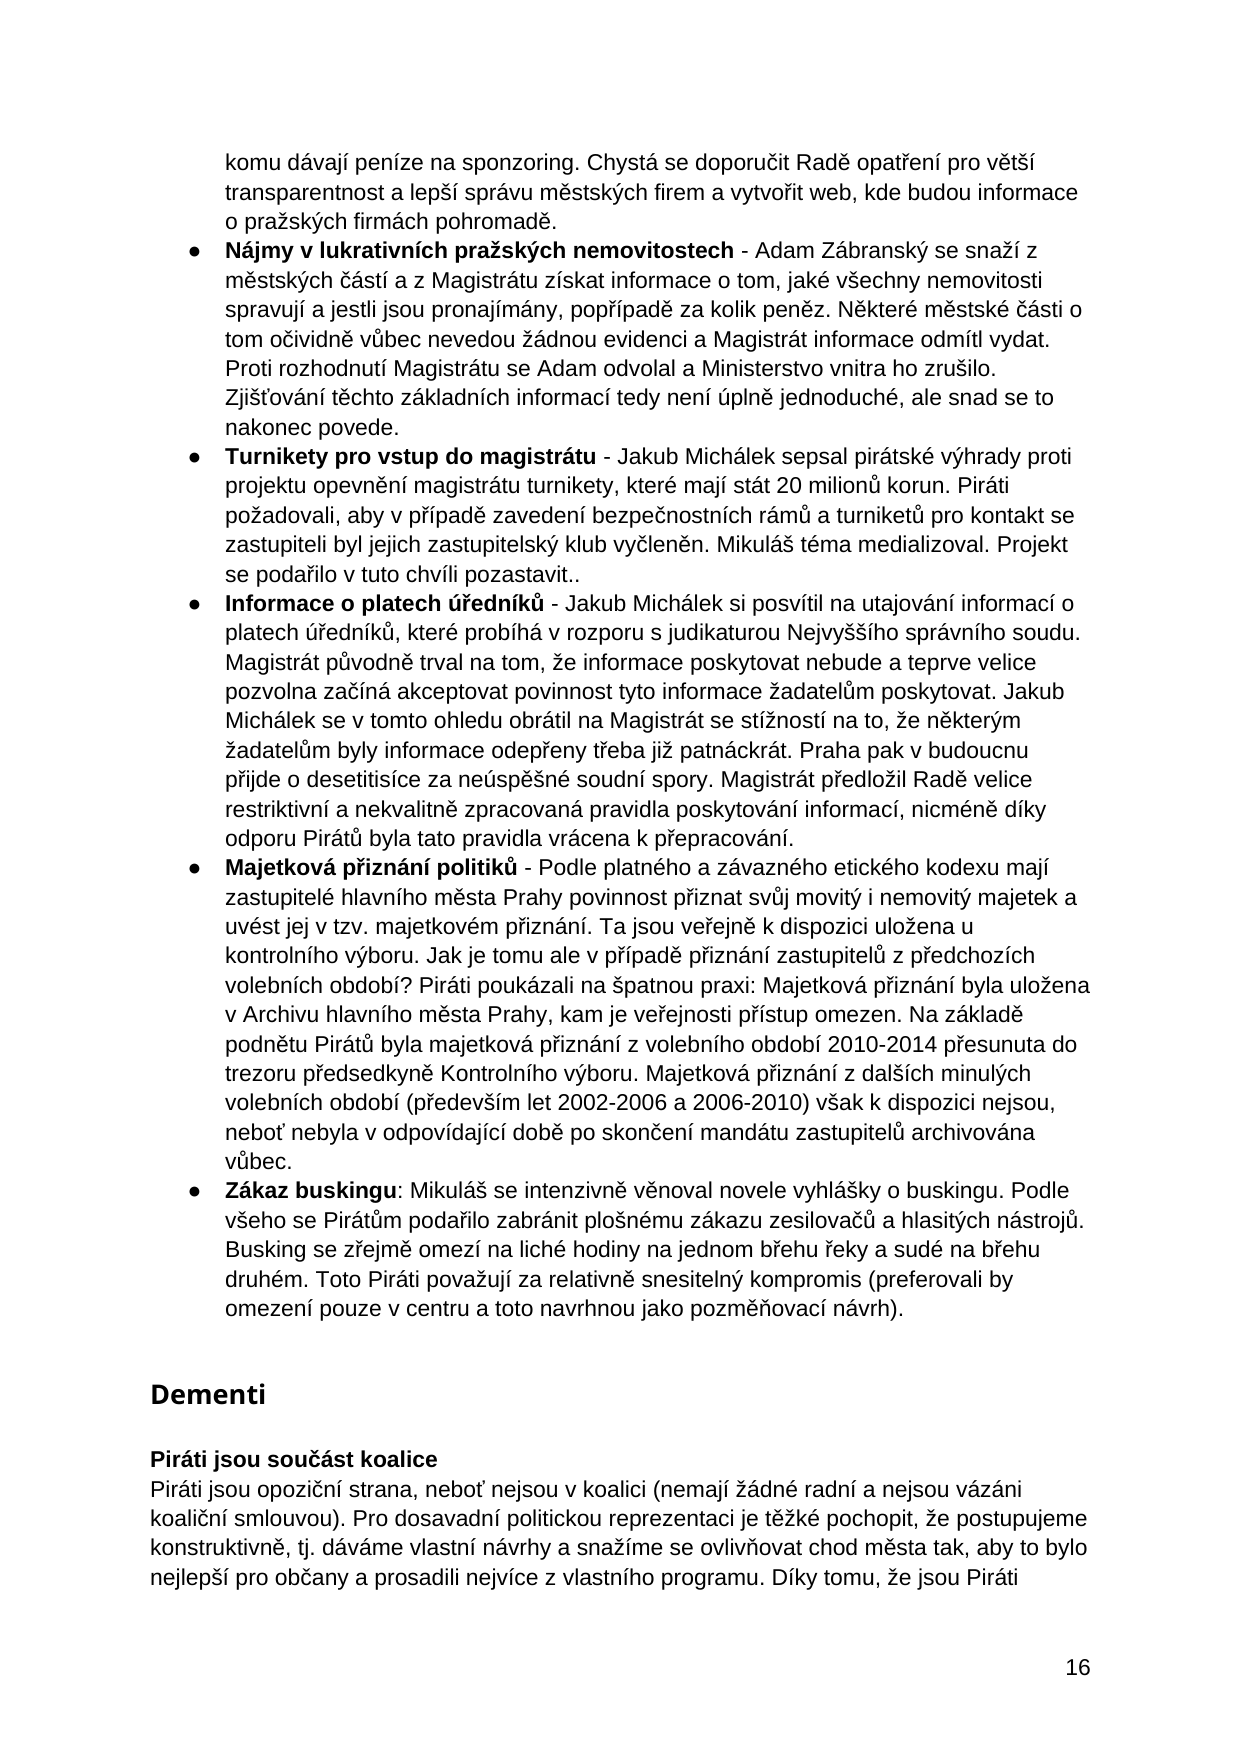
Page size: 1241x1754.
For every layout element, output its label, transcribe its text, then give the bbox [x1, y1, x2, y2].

list komu dávají peníze na sponzoring. Chystá se doporučit Radě opatření pro větší transparentnost a lepší správu městských firem a vytvořit web, kde budou informace o pražských firmách pohromadě. [187, 150, 1091, 234]
subtitle Dementi [150, 1375, 1091, 1412]
list Turnikety pro vstup do magistrátu - Jakub Michálek sepsal pirátské výhrady proti projektu opevnění magistrátu turnikety, které mají stát 20 milionů korun. Piráti požadovali, aby v případě zavedení bezpečnostních rámů a turniketů pro kontakt se zastupiteli byl jejich zastupitelský klub vyčleněn. Mikuláš téma medializoval. Projekt se podařilo v tuto chvíli pozastavit.. [187, 444, 1091, 587]
list Zákaz buskingu: Mikuláš se intenzivně věnoval novele vyhlášky o buskingu. Podle všeho se Pirátům podařilo zabránit plošnému zákazu zesilovačů a hlasitých nástrojů. Busking se zřejmě omezí na liché hodiny na jednom břehu řeky a sudé na břehu druhém. Toto Piráti považují za relativně snesitelný kompromis (preferovali by omezení pouze v centru a toto navrhnou jako pozměňovací návrh). [187, 1178, 1091, 1321]
list Nájmy v lukrativních pražských nemovitostech - Adam Zábranský se snaží z městských částí a z Magistrátu získat informace o tom, jaké všechny nemovitosti spravují a jestli jsou pronajímány, popřípadě za kolik peněz. Některé městské části o tom očividně vůbec nevedou žádnou evidenci a Magistrát informace odmítl vydat. Proti rozhodnutí Magistrátu se Adam odvolal a Ministerstvo vnitra ho zrušilo. Zjišťování těchto základních informací tedy není úplně jednoduché, ale snad se to nakonec povede. [187, 238, 1091, 440]
list Informace o platech úředníků - Jakub Michálek si posvítil na utajování informací o platech úředníků, které probíhá v rozporu s judikaturou Nejvyššího správního soudu. Magistrát původně trval na tom, že informace poskytovat nebude a teprve velice pozvolna začíná akceptovat povinnost tyto informace žadatelům poskytovat. Jakub Michálek se v tomto ohledu obrátil na Magistrát se stížností na to, že některým žadatelům byly informace odepřeny třeba již patnáckrát. Praha pak v budoucnu přijde o desetitisíce za neúspěšné soudní spory. Magistrát předložil Radě velice restriktivní a nekvalitně zpracovaná pravidla poskytování informací, nicméně díky odporu Pirátů byla tato pravidla vrácena k přepracování. [187, 591, 1091, 851]
text Piráti jsou opoziční strana, neboť nejsou v koalici (nemají žádné radní a nejsou vázáni koaliční smlouvou). Pro dosavadní politickou reprezentaci je těžké pochopit, že postupujeme konstruktivně, tj. dáváme vlastní návrhy a snažíme se ovlivňovat chod města tak, aby to bylo nejlepší pro občany a prosadili nejvíce z vlastního programu. Díky tomu, že jsou Piráti [150, 1476, 1091, 1590]
text Piráti jsou součást koalice [150, 1447, 1091, 1473]
list Majetková přiznání politiků - Podle platného a závazného etického kodexu mají zastupitelé hlavního města Prahy povinnost přiznat svůj movitý i nemovitý majetek a uvést jej v tzv. majetkovém přiznání. Ta jsou veřejně k dispozici uložena u kontrolního výboru. Jak je tomu ale v případě přiznání zastupitelů z předchozích volebních období? Piráti poukázali na špatnou praxi: Majetková přiznání byla uložena v Archivu hlavního města Prahy, kam je veřejnosti přístup omezen. Na základě podnětu Pirátů byla majetková přiznání z volebního období 2010-2014 přesunuta do trezoru předsedkyně Kontrolního výboru. Majetková přiznání z dalších minulých volebních období (především let 2002-2006 a 2006-2010) však k dispozici nejsou, neboť nebyla v odpovídající době po skončení mandátu zastupitelů archivována vůbec. [187, 855, 1091, 1174]
